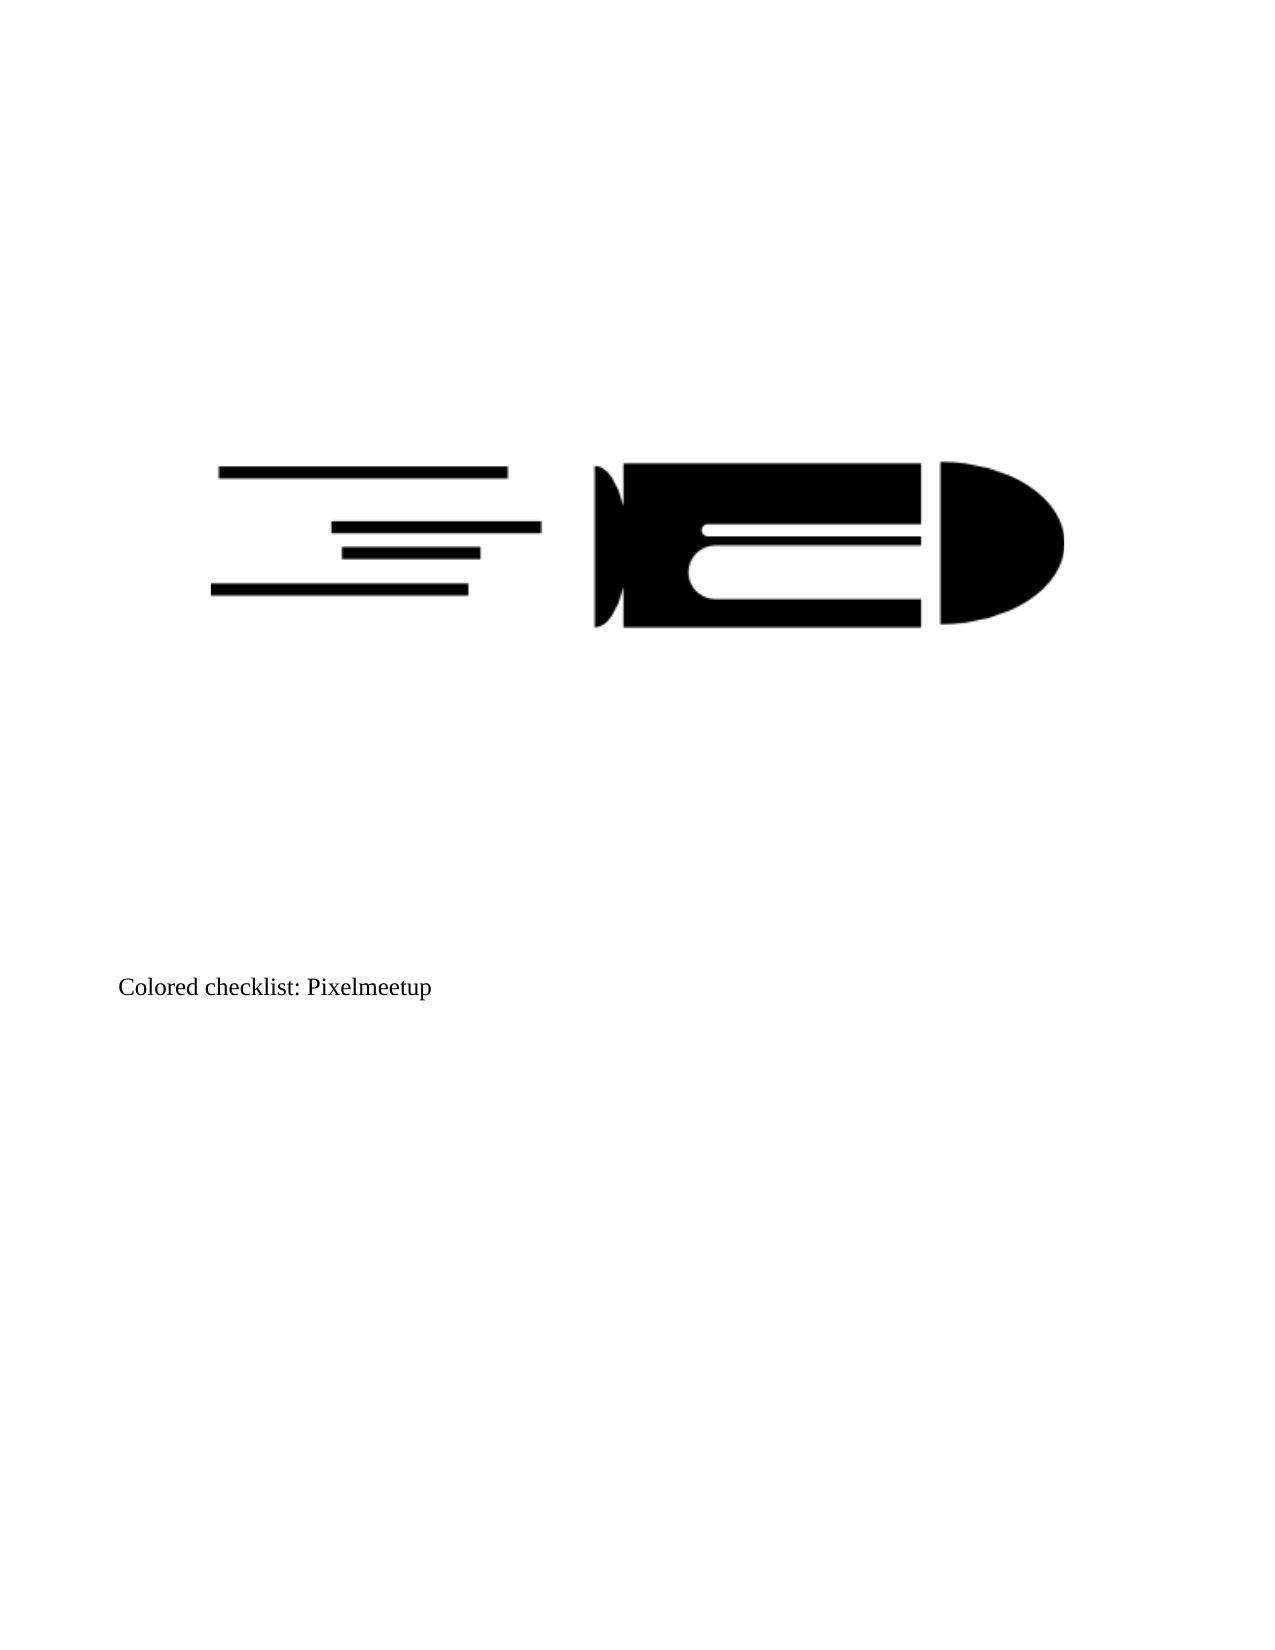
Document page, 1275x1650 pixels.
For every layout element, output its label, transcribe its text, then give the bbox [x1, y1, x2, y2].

picture [210, 118, 1065, 972]
text Colored checklist: Pixelmeetup [118, 611, 1157, 1000]
